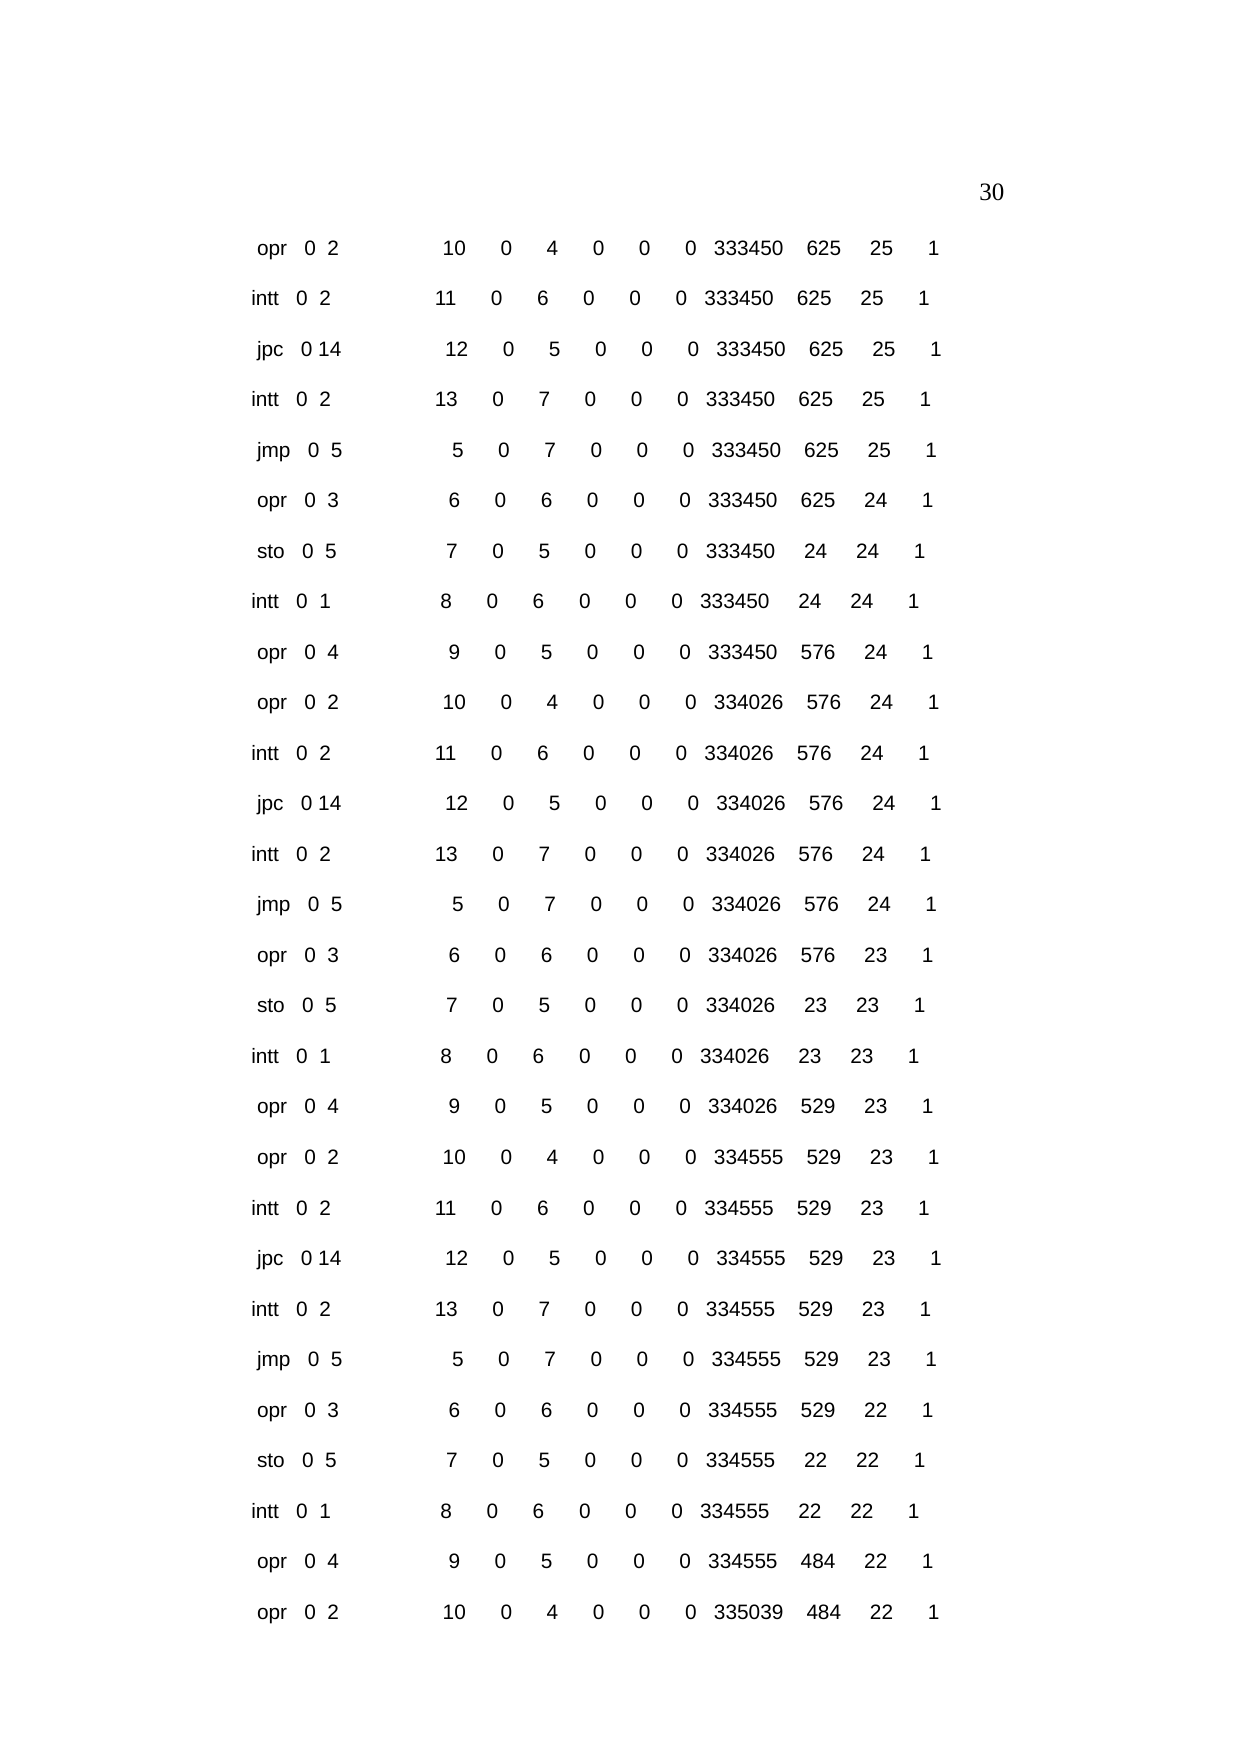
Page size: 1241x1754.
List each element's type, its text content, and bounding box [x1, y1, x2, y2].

text jpc 0 14 12 0 5 0 0 0 334026 576 24 1 [251, 791, 1122, 815]
text intt 0 1 8 0 6 0 0 0 334026 23 23 1 [251, 1044, 1122, 1068]
text intt 0 2 13 0 7 0 0 0 334555 529 23 1 [251, 1296, 1122, 1320]
text jmp 0 5 5 0 7 0 0 0 334555 529 23 1 [251, 1347, 1122, 1371]
text intt 0 2 11 0 6 0 0 0 333450 625 25 1 [251, 286, 1122, 310]
text intt 0 1 8 0 6 0 0 0 334555 22 22 1 [251, 1498, 1122, 1522]
text opr 0 4 9 0 5 0 0 0 333450 576 24 1 [251, 639, 1122, 663]
text opr 0 4 9 0 5 0 0 0 334555 484 22 1 [251, 1549, 1122, 1573]
text opr 0 4 9 0 5 0 0 0 334026 529 23 1 [251, 1094, 1122, 1118]
text opr 0 3 6 0 6 0 0 0 333450 625 24 1 [251, 488, 1122, 512]
text intt 0 2 13 0 7 0 0 0 333450 625 25 1 [251, 387, 1122, 411]
text intt 0 2 11 0 6 0 0 0 334026 576 24 1 [251, 741, 1122, 764]
text opr 0 2 10 0 4 0 0 0 333450 625 25 1 [251, 235, 1122, 259]
text sto 0 5 7 0 5 0 0 0 334555 22 22 1 [251, 1448, 1122, 1472]
text opr 0 2 10 0 4 0 0 0 334555 529 23 1 [251, 1145, 1122, 1169]
text opr 0 3 6 0 6 0 0 0 334555 529 22 1 [251, 1397, 1122, 1421]
text jmp 0 5 5 0 7 0 0 0 334026 576 24 1 [251, 892, 1122, 916]
text jpc 0 14 12 0 5 0 0 0 334555 529 23 1 [251, 1246, 1122, 1270]
text opr 0 3 6 0 6 0 0 0 334026 576 23 1 [251, 943, 1122, 967]
text intt 0 2 11 0 6 0 0 0 334555 529 23 1 [251, 1195, 1122, 1219]
text opr 0 2 10 0 4 0 0 0 334026 576 24 1 [251, 690, 1122, 714]
text jmp 0 5 5 0 7 0 0 0 333450 625 25 1 [251, 437, 1122, 461]
text jpc 0 14 12 0 5 0 0 0 333450 625 25 1 [251, 336, 1122, 360]
text sto 0 5 7 0 5 0 0 0 333450 24 24 1 [251, 538, 1122, 562]
text sto 0 5 7 0 5 0 0 0 334026 23 23 1 [251, 993, 1122, 1017]
text opr 0 2 10 0 4 0 0 0 335039 484 22 1 [251, 1599, 1122, 1623]
text intt 0 2 13 0 7 0 0 0 334026 576 24 1 [251, 842, 1122, 866]
text intt 0 1 8 0 6 0 0 0 333450 24 24 1 [251, 589, 1122, 613]
